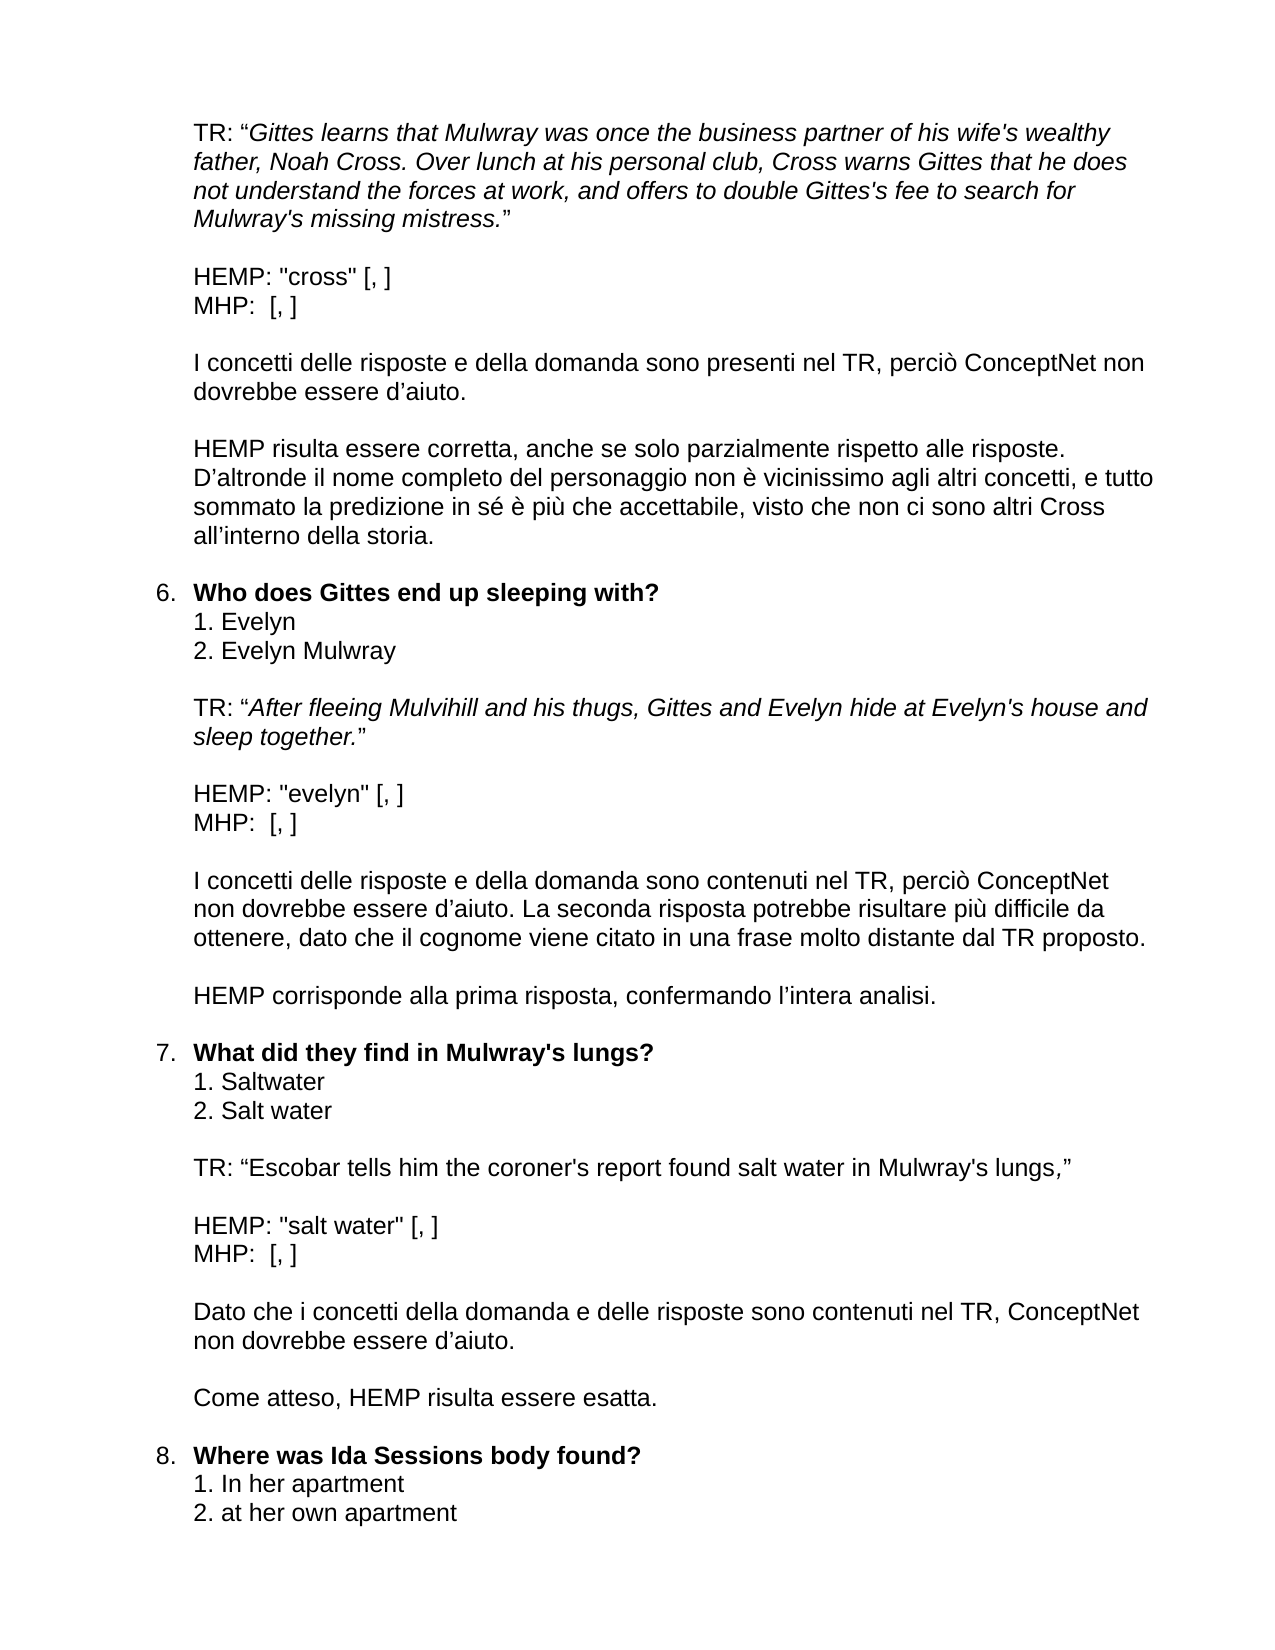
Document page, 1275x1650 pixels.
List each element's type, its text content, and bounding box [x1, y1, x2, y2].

list Who does Gittes end up sleeping with? 1. Evelyn 2. Evelyn Mulwray TR: “After fleeing Mulvihill and his thugs, Gittes and Evelyn hide at Evelyn's house and sleep together.” HEMP: "evelyn" [, ] MHP: [, ] I concetti delle risposte e della domanda sono contenuti nel TR, perciò ConceptNet non dovrebbe essere d’aiuto. La seconda risposta potrebbe risultare più difficile da ottenere, dato che il cognome viene citato in una frase molto distante dal TR proposto. HEMP corrisponde alla prima risposta, confermando l’intera analisi. [156, 578, 1157, 1038]
list TR: “Gittes learns that Mulwray was once the business partner of his wife's wealthy father, Noah Cross. Over lunch at his personal club, Cross warns Gittes that he does not understand the forces at work, and offers to double Gittes's fee to search for Mulwray's missing mistress.” HEMP: "cross" [, ] MHP: [, ] I concetti delle risposte e della domanda sono presenti nel TR, perciò ConceptNet non dovrebbe essere d’aiuto. HEMP risulta essere corretta, anche se solo parzialmente rispetto alle risposte. D’altronde il nome completo del personaggio non è vicinissimo agli altri concetti, e tutto sommato la predizione in sé è più che accettabile, visto che non ci sono altri Cross all’interno della storia. [156, 118, 1157, 578]
list Where was Ida Sessions body found? 1. In her apartment 2. at her own apartment [156, 1441, 1157, 1527]
list What did they find in Mulwray's lungs? 1. Saltwater 2. Salt water TR: “Escobar tells him the coroner's report found salt water in Mulwray's lungs,” HEMP: "salt water" [, ] MHP: [, ] Dato che i concetti della domanda e delle risposte sono contenuti nel TR, ConceptNet non dovrebbe essere d’aiuto. Come atteso, HEMP risulta essere esatta. [156, 1038, 1157, 1441]
